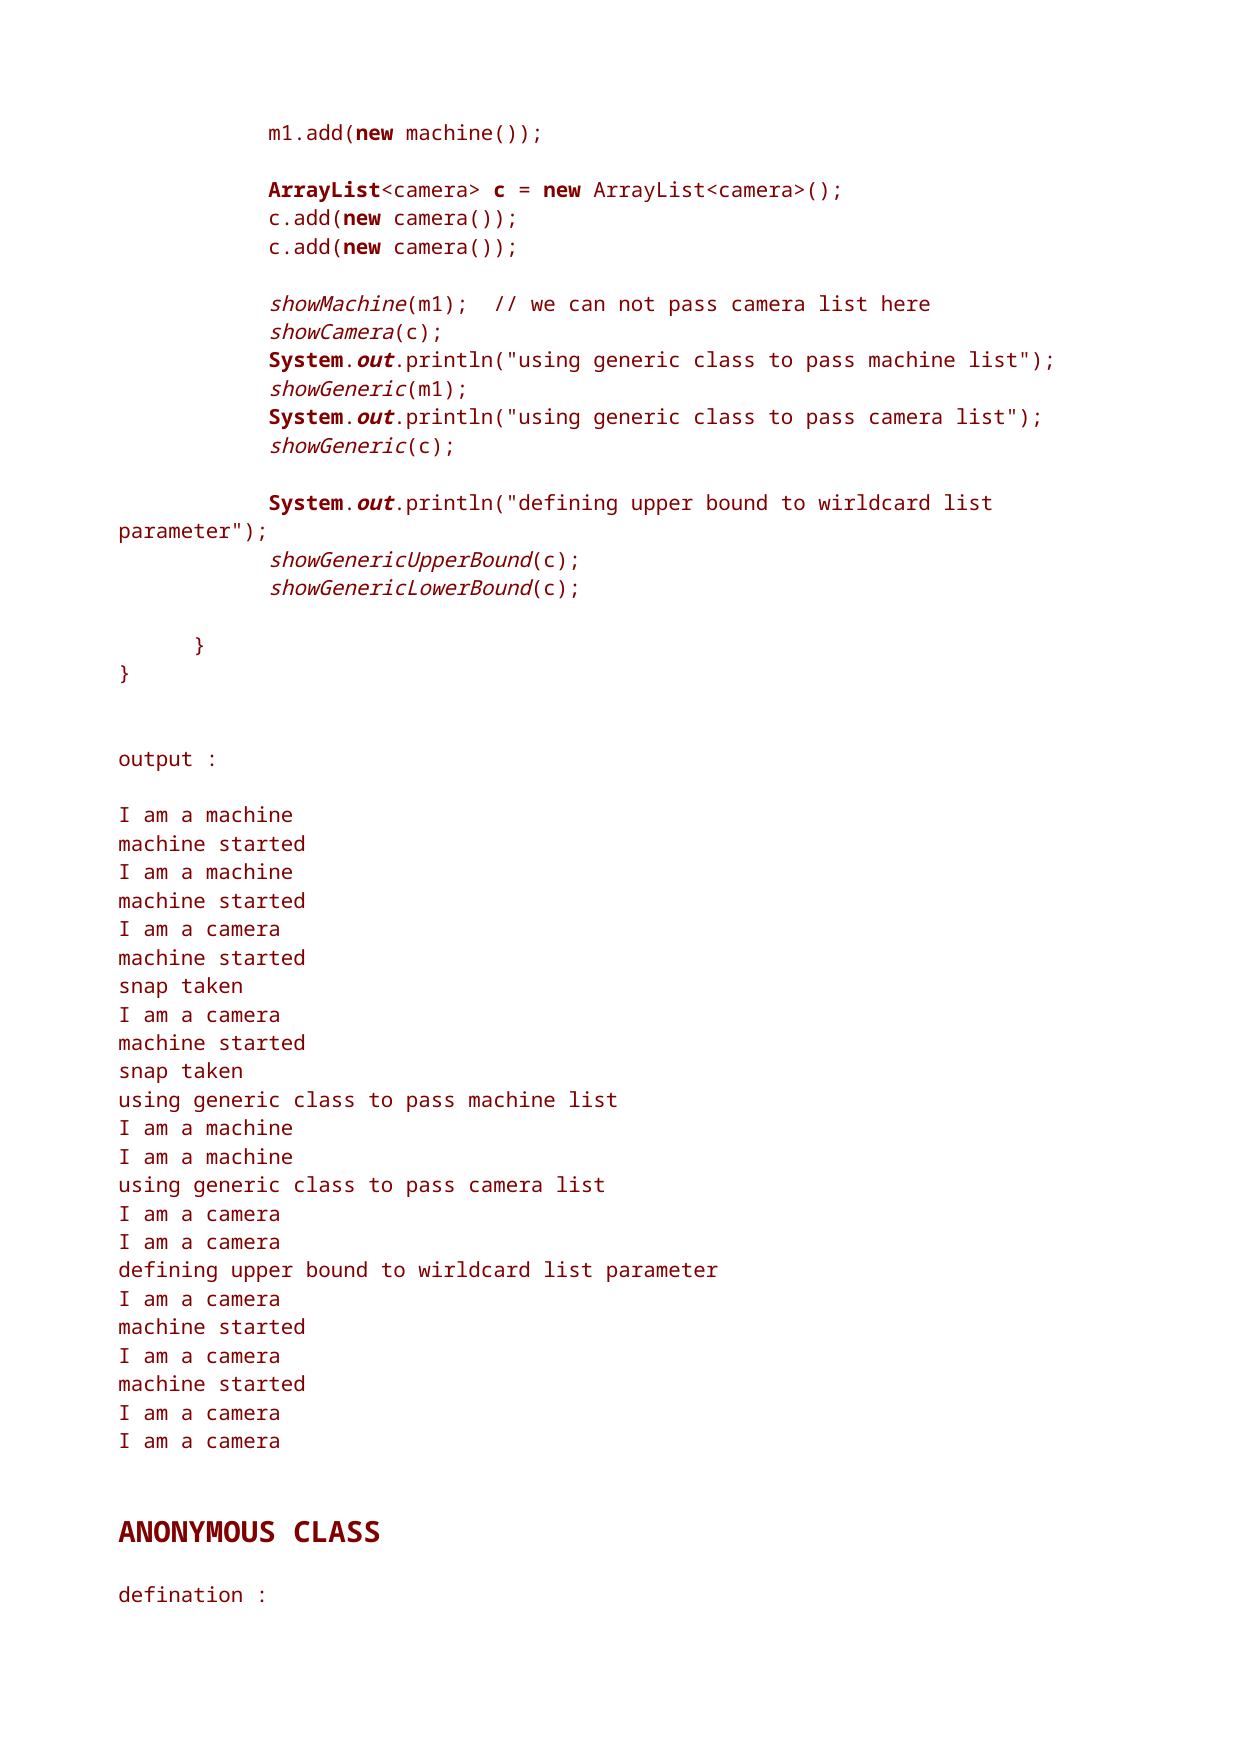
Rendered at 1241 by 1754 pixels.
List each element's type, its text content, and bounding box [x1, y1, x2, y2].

text machine started [118, 886, 1122, 914]
text } [118, 630, 1122, 658]
text machine started [118, 829, 1122, 857]
text I am a camera [118, 1199, 1122, 1227]
text I am a camera [118, 1426, 1122, 1455]
text I am a camera [118, 1000, 1122, 1028]
text I am a machine [118, 857, 1122, 886]
text System.out.println("using generic class to pass camera list"); [118, 402, 1122, 431]
text c.add(new camera()); [118, 203, 1122, 232]
text I am a camera [118, 1227, 1122, 1256]
text I am a camera [118, 1284, 1122, 1312]
text showGenericUpperBound(c); [118, 545, 1122, 573]
text defination : [118, 1580, 1122, 1608]
text ArrayList<camera> c = new ArrayList<camera>(); [118, 175, 1122, 203]
text } [118, 658, 1122, 687]
text showGeneric(m1); [118, 374, 1122, 402]
text machine started [118, 1312, 1122, 1341]
text showGeneric(c); [118, 431, 1122, 459]
text output : [118, 744, 1122, 772]
text snap taken [118, 971, 1122, 1000]
text machine started [118, 943, 1122, 971]
text I am a machine [118, 801, 1122, 829]
text System.out.println("using generic class to pass machine list"); [118, 346, 1122, 374]
text I am a machine [118, 1142, 1122, 1170]
text snap taken [118, 1057, 1122, 1085]
text m1.add(new machine()); [118, 118, 1122, 147]
text machine started [118, 1028, 1122, 1057]
text using generic class to pass machine list [118, 1085, 1122, 1113]
text showGenericLowerBound(c); [118, 573, 1122, 602]
text I am a machine [118, 1113, 1122, 1142]
text machine started [118, 1369, 1122, 1398]
text I am a camera [118, 914, 1122, 943]
text showMachine(m1); // we can not pass camera list here [118, 289, 1122, 317]
text System.out.println("defining upper bound to wirldcard list parameter"); [118, 488, 1122, 545]
text ANONYMOUS CLASS [118, 1512, 1122, 1551]
text defining upper bound to wirldcard list parameter [118, 1256, 1122, 1284]
text showCamera(c); [118, 317, 1122, 346]
text c.add(new camera()); [118, 232, 1122, 260]
text I am a camera [118, 1341, 1122, 1369]
text I am a camera [118, 1398, 1122, 1426]
text using generic class to pass camera list [118, 1170, 1122, 1199]
